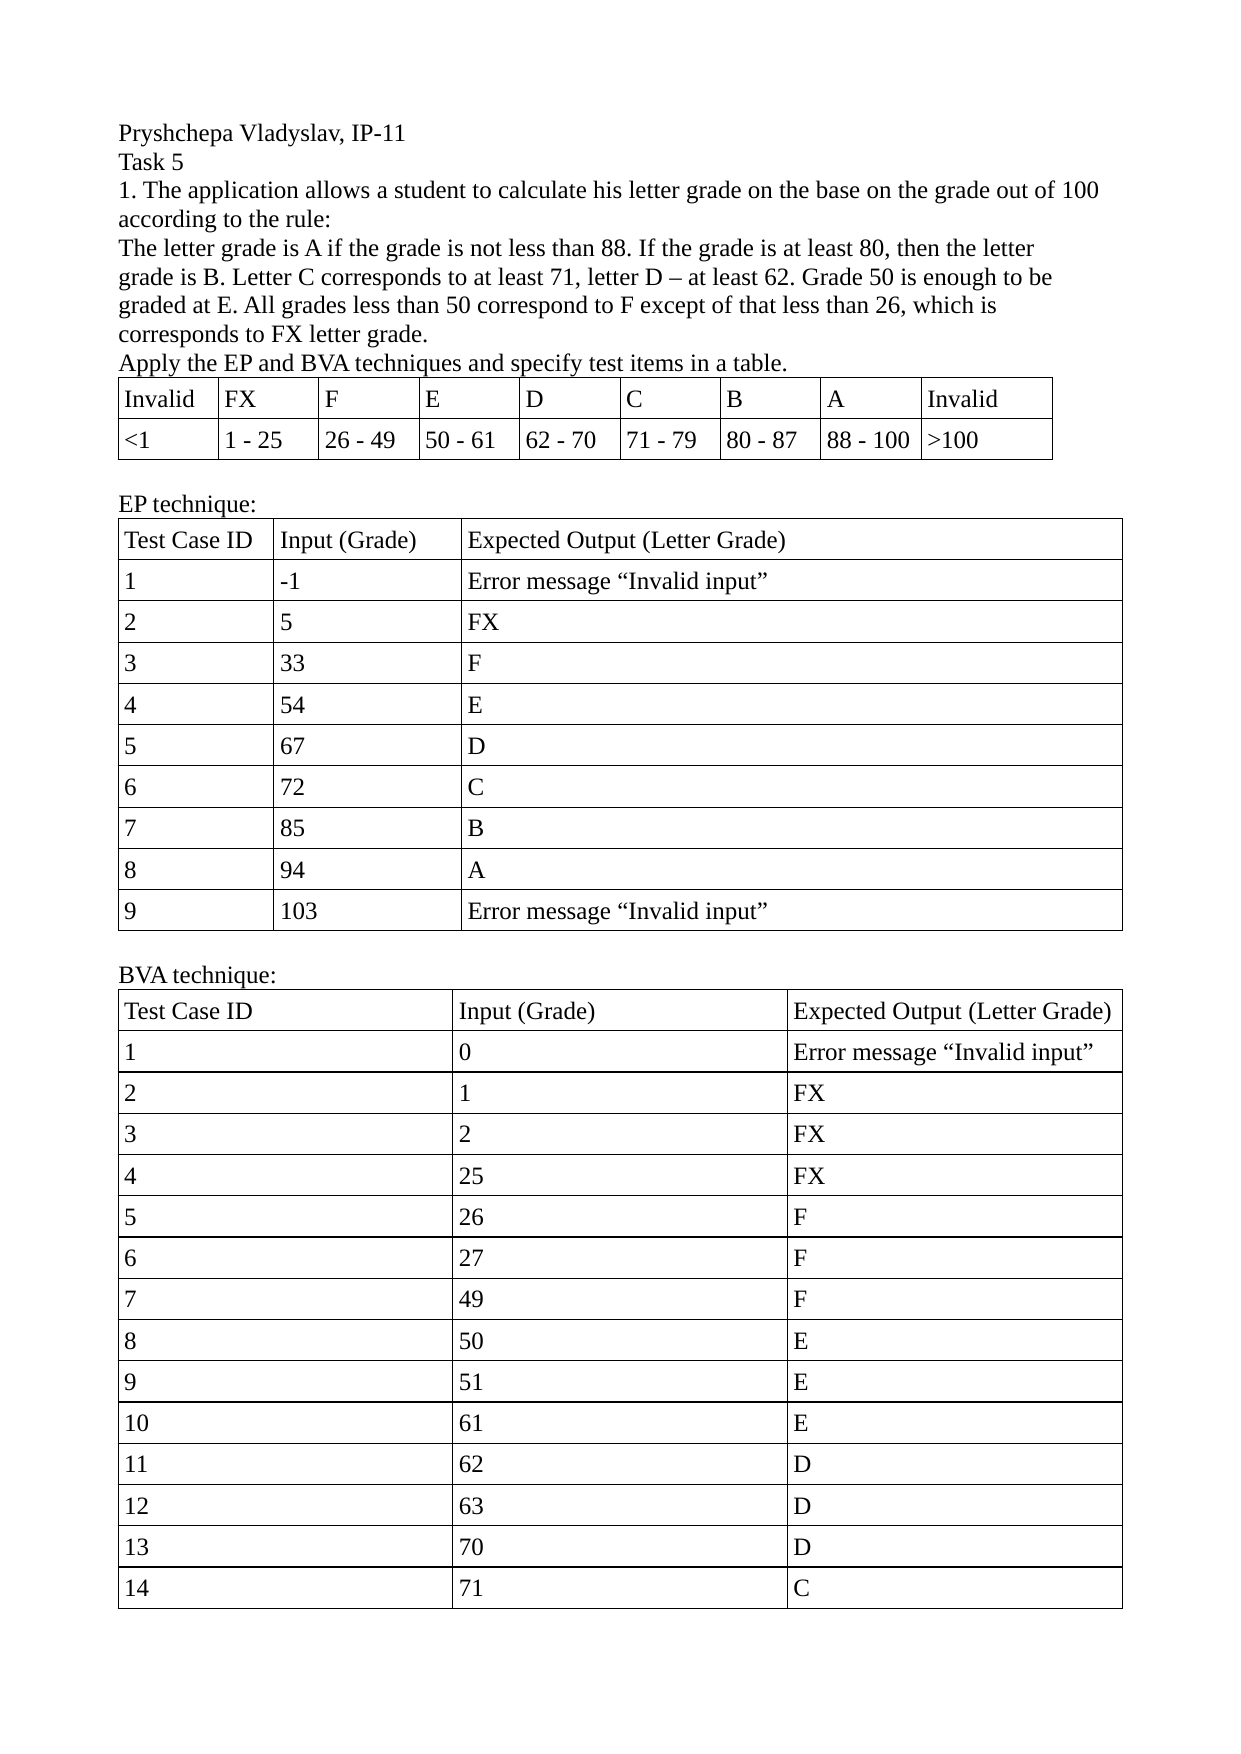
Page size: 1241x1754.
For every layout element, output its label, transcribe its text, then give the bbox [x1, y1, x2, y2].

table_cell FX [462, 601, 1122, 642]
text The letter grade is A if the grade is not less than 88. If the grade is at least 80, then the letter [118, 233, 1122, 262]
table_cell B [462, 808, 1122, 848]
table_cell 5 [274, 601, 461, 642]
table_cell 9 [119, 890, 273, 930]
table_cell 50 - 61 [420, 419, 519, 459]
table_header Test Case ID [119, 519, 273, 559]
table_cell F [462, 643, 1122, 683]
table_cell 14 [119, 1568, 452, 1608]
table_cell 1 - 25 [219, 419, 318, 459]
table_cell 7 [119, 1279, 452, 1319]
table_cell A [462, 849, 1122, 889]
table_cell 3 [119, 643, 273, 683]
table_cell D [788, 1444, 1122, 1484]
table_cell 61 [453, 1403, 787, 1443]
table_cell 26 - 49 [319, 419, 419, 459]
table_cell Error message “Invalid input” [788, 1031, 1122, 1071]
table_cell >100 [922, 419, 1052, 459]
table_cell 51 [453, 1361, 787, 1401]
table_header Input (Grade) [453, 990, 787, 1030]
table_cell 103 [274, 890, 461, 930]
table_cell 5 [119, 725, 273, 765]
table_cell 80 - 87 [721, 419, 820, 459]
table_cell 49 [453, 1279, 787, 1319]
text Pryshchepa Vladyslav, IP-11 [118, 118, 1122, 147]
table_cell 10 [119, 1403, 452, 1443]
table_cell 27 [453, 1238, 787, 1278]
table_cell 4 [119, 684, 273, 724]
table_cell FX [788, 1155, 1122, 1195]
table_cell 2 [119, 601, 273, 642]
table_cell Error message “Invalid input” [462, 560, 1122, 600]
table_cell 3 [119, 1114, 452, 1154]
table_cell F [788, 1238, 1122, 1278]
text grade is B. Letter C corresponds to at least 71, letter D – at least 62. Grade 50 is enough to be [118, 262, 1122, 291]
table_cell D [462, 725, 1122, 765]
table_cell E [788, 1361, 1122, 1401]
text 1. The application allows a student to calculate his letter grade on the base on the grade out of 100 [118, 176, 1122, 204]
table_cell 50 [453, 1320, 787, 1360]
table_header FX [219, 378, 318, 418]
table_header F [319, 378, 419, 418]
text Task 5 [118, 147, 1122, 176]
table_cell 2 [453, 1114, 787, 1154]
table_cell 8 [119, 849, 273, 889]
table_cell 54 [274, 684, 461, 724]
table_cell E [462, 684, 1122, 724]
table_cell 0 [453, 1031, 787, 1071]
table_header E [420, 378, 519, 418]
table_cell 85 [274, 808, 461, 848]
table_cell E [788, 1403, 1122, 1443]
table_header D [520, 378, 620, 418]
text graded at E. All grades less than 50 correspond to F except of that less than 26, which is [118, 291, 1122, 319]
table_cell 13 [119, 1526, 452, 1566]
table_cell 8 [119, 1320, 452, 1360]
table_cell F [788, 1279, 1122, 1319]
text EP technique: [118, 489, 1122, 518]
table_cell 1 [453, 1073, 787, 1113]
text BVA technique: [118, 960, 1122, 989]
table_cell 25 [453, 1155, 787, 1195]
table_cell 70 [453, 1526, 787, 1566]
table_cell 9 [119, 1361, 452, 1401]
table_cell 4 [119, 1155, 452, 1195]
table_cell D [788, 1526, 1122, 1566]
table_header Expected Output (Letter Grade) [462, 519, 1122, 559]
table_cell -1 [274, 560, 461, 600]
table_cell FX [788, 1073, 1122, 1113]
table_cell 33 [274, 643, 461, 683]
table_header A [821, 378, 921, 418]
table_cell 62 - 70 [520, 419, 620, 459]
table_cell <1 [119, 419, 218, 459]
text corresponds to FX letter grade. [118, 319, 1122, 348]
table_cell 12 [119, 1485, 452, 1525]
text according to the rule: [118, 204, 1122, 233]
table_cell C [788, 1568, 1122, 1608]
table_cell 6 [119, 766, 273, 807]
table_cell 5 [119, 1196, 452, 1236]
table_cell 94 [274, 849, 461, 889]
table_cell 1 [119, 1031, 452, 1071]
table_cell 67 [274, 725, 461, 765]
table_header Invalid [119, 378, 218, 418]
table_cell 26 [453, 1196, 787, 1236]
table_header Invalid [922, 378, 1052, 418]
table_cell C [462, 766, 1122, 807]
table_cell Error message “Invalid input” [462, 890, 1122, 930]
table_cell D [788, 1485, 1122, 1525]
table_header C [621, 378, 720, 418]
text Apply the EP and BVA techniques and specify test items in a table. [118, 348, 1122, 377]
table_cell 71 [453, 1568, 787, 1608]
table_cell 88 - 100 [821, 419, 921, 459]
table_cell 6 [119, 1238, 452, 1278]
table_cell 63 [453, 1485, 787, 1525]
table_cell 7 [119, 808, 273, 848]
table_cell 11 [119, 1444, 452, 1484]
table_cell 71 - 79 [621, 419, 720, 459]
table_cell 72 [274, 766, 461, 807]
table_cell 62 [453, 1444, 787, 1484]
table_header Test Case ID [119, 990, 452, 1030]
table_cell 2 [119, 1073, 452, 1113]
table_header Input (Grade) [274, 519, 461, 559]
table_cell E [788, 1320, 1122, 1360]
table_header B [721, 378, 820, 418]
table_cell 1 [119, 560, 273, 600]
table_cell F [788, 1196, 1122, 1236]
table_header Expected Output (Letter Grade) [788, 990, 1122, 1030]
table_cell FX [788, 1114, 1122, 1154]
